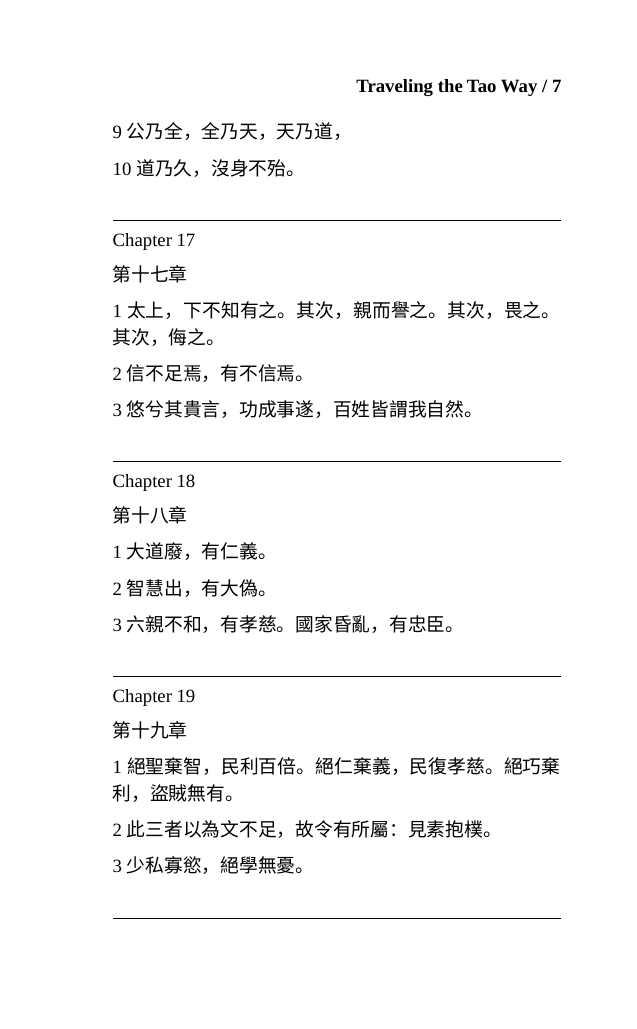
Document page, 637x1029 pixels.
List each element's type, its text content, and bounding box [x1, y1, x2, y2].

text 2 此三者以為文不足，故令有所屬：見素抱樸。 [112, 815, 561, 842]
text 2 信不足焉，有不信焉。 [112, 359, 561, 386]
text 第十七章 [112, 259, 561, 286]
text 3 六親不和，有孝慈。國家昏亂，有忠臣。 [112, 609, 561, 637]
text 1 大道廢，有仁義。 [112, 537, 561, 564]
text 9 公乃全，全乃天，天乃道， [112, 117, 561, 144]
text Chapter 19 [112, 685, 561, 706]
text 2 智慧出，有大偽。 [112, 573, 561, 600]
text 1 太上，下不知有之。其次，親而譽之。其次，畏之。其次，侮之。 [112, 295, 561, 350]
text 第十九章 [112, 715, 561, 743]
text 1 絕聖棄智，民利百倍。絕仁棄義，民復孝慈。絕巧棄利，盜賊無有。 [112, 752, 561, 806]
text 3 少私寡慾，絕學無憂。 [112, 851, 561, 878]
text 第十八章 [112, 501, 561, 528]
text 10 道乃久，沒身不殆。 [112, 153, 561, 180]
text Chapter 18 [112, 470, 561, 492]
text Chapter 17 [112, 229, 561, 250]
text 3 悠兮其貴言，功成事遂，百姓皆謂我自然。 [112, 395, 561, 422]
